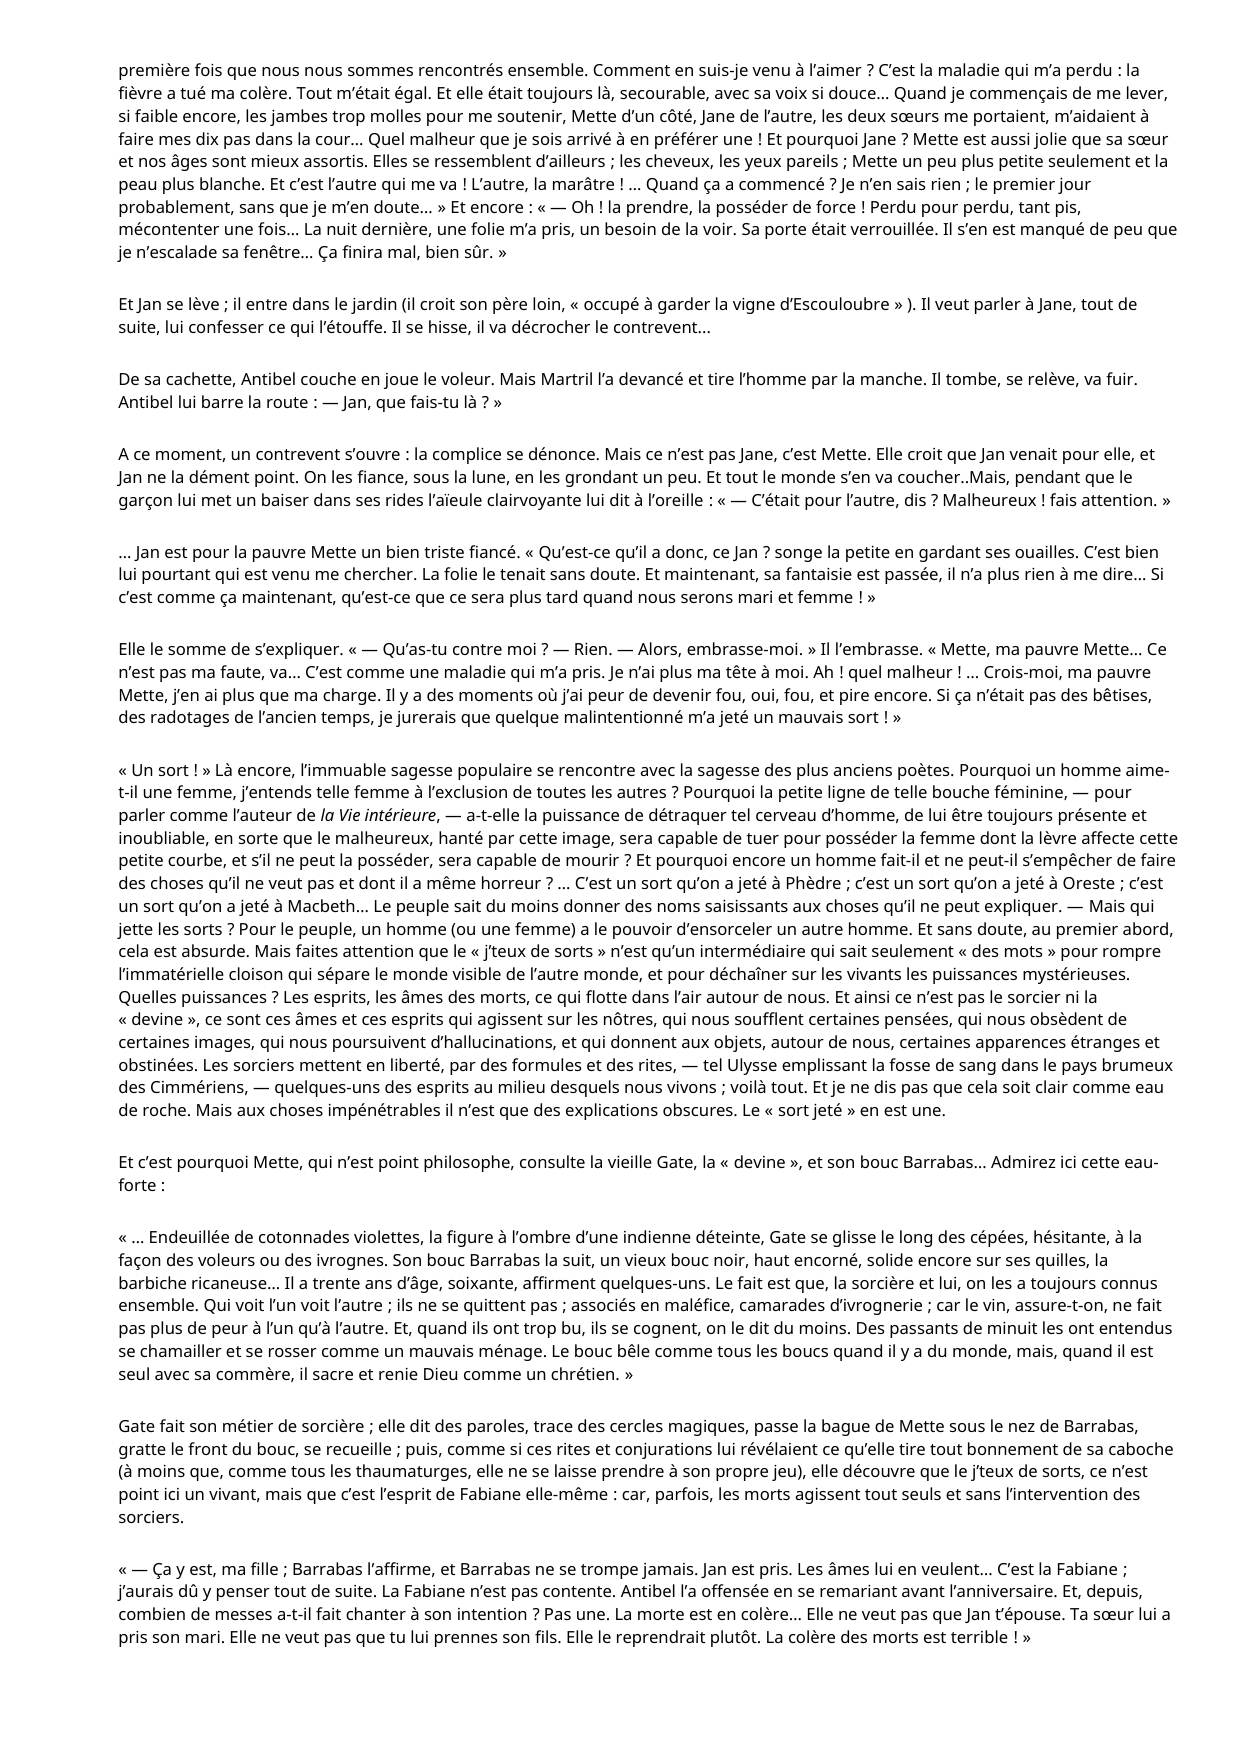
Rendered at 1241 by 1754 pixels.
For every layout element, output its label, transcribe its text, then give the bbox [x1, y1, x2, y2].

text « … Endeuillée de cotonnades violettes, la figure à l’ombre d’une indienne déteinte, Gate se glisse le long des cépées, hésitante, à la façon des voleurs ou des ivrognes. Son bouc Barrabas la suit, un vieux bouc noir, haut encorné, solide encore sur ses quilles, la barbiche ricaneuse… Il a trente ans d’âge, soixante, affirment quelques-uns. Le fait est que, la sorcière et lui, on les a toujours connus ensemble. Qui voit l’un voit l’autre ; ils ne se quittent pas ; associés en maléfice, camarades d’ivrognerie ; car le vin, assure-t-on, ne fait pas plus de peur à l’un qu’à l’autre. Et, quand ils ont trop bu, ils se cognent, on le dit du moins. Des passants de minuit les ont entendus se chamailler et se rosser comme un mauvais ménage. Le bouc bêle comme tous les boucs quand il y a du monde, mais, quand il est seul avec sa commère, il sacre et renie Dieu comme un chrétien. » [118, 1226, 1181, 1385]
text « Un sort ! » Là encore, l’immuable sagesse populaire se rencontre avec la sagesse des plus anciens poètes. Pourquoi un homme aime-t-il une femme, j’entends telle femme à l’exclusion de toutes les autres ? Pourquoi la petite ligne de telle bouche féminine, — pour parler comme l’auteur de la Vie intérieure, — a-t-elle la puissance de détraquer tel cerveau d’homme, de lui être toujours présente et inoubliable, en sorte que le malheureux, hanté par cette image, sera capable de tuer pour posséder la femme dont la lèvre affecte cette petite courbe, et s’il ne peut la posséder, sera capable de mourir ? Et pourquoi encore un homme fait-il et ne peut-il s’empêcher de faire des choses qu’il ne veut pas et dont il a même horreur ? … C’est un sort qu’on a jeté à Phèdre ; c’est un sort qu’on a jeté à Oreste ; c’est un sort qu’on a jeté à Macbeth… Le peuple sait du moins donner des noms saisissants aux choses qu’il ne peut expliquer. — Mais qui jette les sorts ? Pour le peuple, un homme (ou une femme) a le pouvoir d’ensorceler un autre homme. Et sans doute, au premier abord, cela est absurde. Mais faites attention que le « j’teux de sorts » n’est qu’un intermédiaire qui sait seulement « des mots » pour rompre l’immatérielle cloison qui sépare le monde visible de l’autre monde, et pour déchaîner sur les vivants les puissances mystérieuses. Quelles puissances ? Les esprits, les âmes des morts, ce qui flotte dans l’air autour de nous. Et ainsi ce n’est pas le sorcier ni la « devine », ce sont ces âmes et ces esprits qui agissent sur les nôtres, qui nous soufflent certaines pensées, qui nous obsèdent de certaines images, qui nous poursuivent d’hallucinations, et qui donnent aux objets, autour de nous, certaines apparences étranges et obstinées. Les sorciers mettent en liberté, par des formules et des rites, — tel Ulysse emplissant la fosse de sang dans le pays brumeux des Cimmériens, — quelques-uns des esprits au milieu desquels nous vivons ; voilà tout. Et je ne dis pas que cela soit clair comme eau de roche. Mais aux choses impénétrables il n’est que des explications obscures. Le « sort jeté » en est une. [118, 758, 1181, 1122]
text De sa cachette, Antibel couche en joue le voleur. Mais Martril l’a devancé et tire l’homme par la manche. Il tombe, se relève, va fuir. Antibel lui barre la route : — Jan, que fais-tu là ? » [118, 368, 1181, 413]
text Et c’est pourquoi Mette, qui n’est point philosophe, consulte la vieille Gate, la « devine », et son bouc Barrabas… Admirez ici cette eau-forte : [118, 1151, 1181, 1196]
text … Jan est pour la pauvre Mette un bien triste fiancé. « Qu’est-ce qu’il a donc, ce Jan ? songe la petite en gardant ses ouailles. C’est bien lui pourtant qui est venu me chercher. La folie le tenait sans doute. Et maintenant, sa fantaisie est passée, il n’a plus rien à me dire… Si c’est comme ça maintenant, qu’est-ce que ce sera plus tard quand nous serons mari et femme ! » [118, 540, 1181, 608]
text Elle le somme de s’expliquer. « — Qu’as-tu contre moi ? — Rien. — Alors, embrasse-moi. » Il l’embrasse. « Mette, ma pauvre Mette… Ce n’est pas ma faute, va… C’est comme une maladie qui m’a pris. Je n’ai plus ma tête à moi. Ah ! quel malheur ! … Crois-moi, ma pauvre Mette, j’en ai plus que ma charge. Il y a des moments où j’ai peur de devenir fou, oui, fou, et pire encore. Si ça n’était pas des bêtises, des radotages de l’ancien temps, je jurerais que quelque malintentionné m’a jeté un mauvais sort ! » [118, 638, 1181, 729]
text Et Jan se lève ; il entre dans le jardin (il croit son père loin, « occupé à garder la vigne d’Escouloubre » ). Il veut parler à Jane, tout de suite, lui confesser ce qui l’étouffe. Il se hisse, il va décrocher le contrevent... [118, 293, 1181, 338]
text A ce moment, un contrevent s’ouvre : la complice se dénonce. Mais ce n’est pas Jane, c’est Mette. Elle croit que Jan venait pour elle, et Jan ne la dément point. On les fiance, sous la lune, en les grondant un peu. Et tout le monde s’en va coucher..Mais, pendant que le garçon lui met un baiser dans ses rides l’aïeule clairvoyante lui dit à l’oreille : « — C’était pour l’autre, dis ? Malheureux ! fais attention. » [118, 443, 1181, 511]
text Gate fait son métier de sorcière ; elle dit des paroles, trace des cercles magiques, passe la bague de Mette sous le nez de Barrabas, gratte le front du bouc, se recueille ; puis, comme si ces rites et conjurations lui révélaient ce qu’elle tire tout bonnement de sa caboche (à moins que, comme tous les thaumaturges, elle ne se laisse prendre à son propre jeu), elle découvre que le j’teux de sorts, ce n’est point ici un vivant, mais que c’est l’esprit de Fabiane elle-même : car, parfois, les morts agissent tout seuls et sans l’intervention des sorciers. [118, 1414, 1181, 1528]
text « — Ça y est, ma fille ; Barrabas l’affirme, et Barrabas ne se trompe jamais. Jan est pris. Les âmes lui en veulent… C’est la Fabiane ; j’aurais dû y penser tout de suite. La Fabiane n’est pas contente. Antibel l’a offensée en se remariant avant l’anniversaire. Et, depuis, combien de messes a-t-il fait chanter à son intention ? Pas une. La morte est en colère… Elle ne veut pas que Jan t’épouse. Ta sœur lui a pris son mari. Elle ne veut pas que tu lui prennes son fils. Elle le reprendrait plutôt. La colère des morts est terrible ! » [118, 1557, 1181, 1648]
text première fois que nous nous sommes rencontrés ensemble. Comment en suis-je venu à l’aimer ? C’est la maladie qui m’a perdu : la fièvre a tué ma colère. Tout m’était égal. Et elle était toujours là, secourable, avec sa voix si douce… Quand je commençais de me lever, si faible encore, les jambes trop molles pour me soutenir, Mette d’un côté, Jane de l’autre, les deux sœurs me portaient, m’aidaient à faire mes dix pas dans la cour… Quel malheur que je sois arrivé à en préférer une ! Et pourquoi Jane ? Mette est aussi jolie que sa sœur et nos âges sont mieux assortis. Elles se ressemblent d’ailleurs ; les cheveux, les yeux pareils ; Mette un peu plus petite seulement et la peau plus blanche. Et c’est l’autre qui me va ! L’autre, la marâtre ! … Quand ça a commencé ? Je n’en sais rien ; le premier jour probablement, sans que je m’en doute… » Et encore : « — Oh ! la prendre, la posséder de force ! Perdu pour perdu, tant pis, mécontenter une fois… La nuit dernière, une folie m’a pris, un besoin de la voir. Sa porte était verrouillée. Il s’en est manqué de peu que je n’escalade sa fenêtre… Ça finira mal, bien sûr. » [118, 59, 1181, 263]
